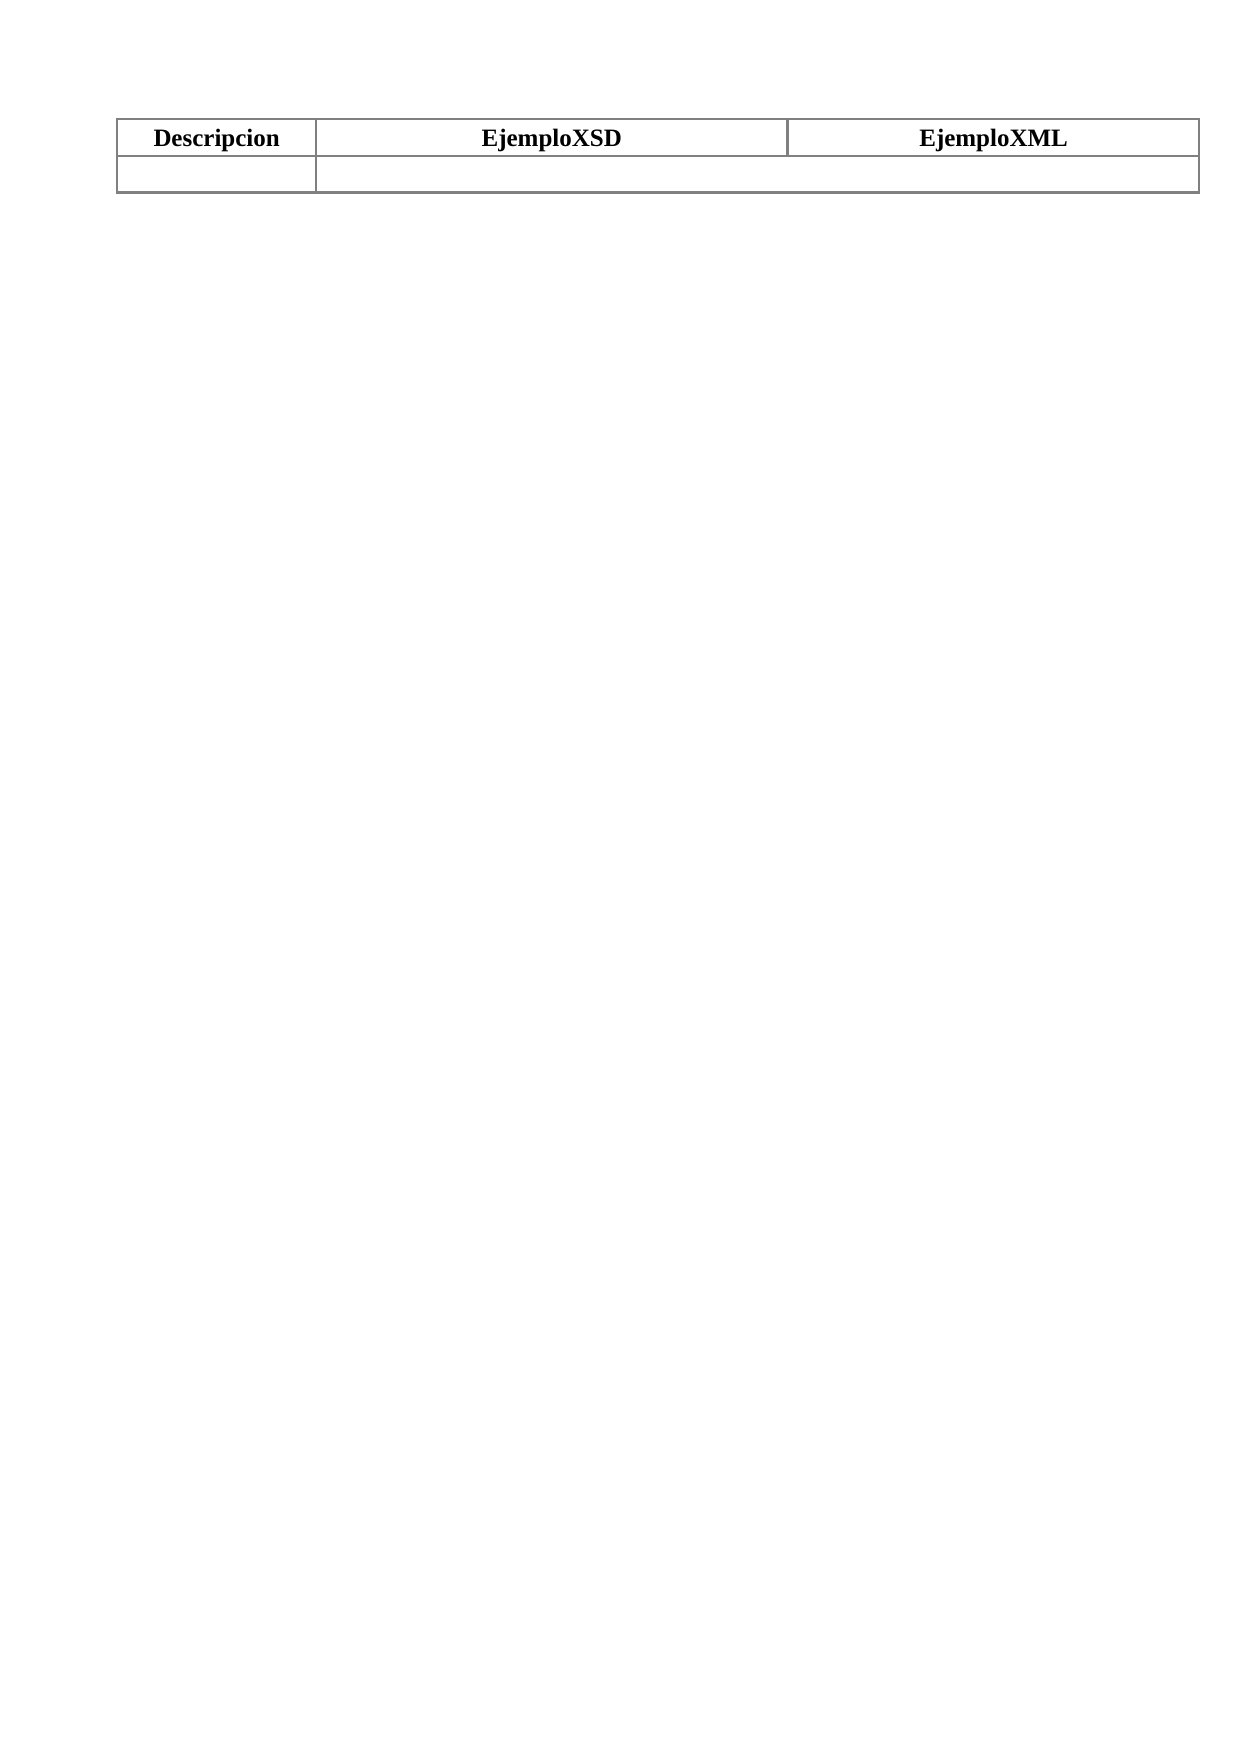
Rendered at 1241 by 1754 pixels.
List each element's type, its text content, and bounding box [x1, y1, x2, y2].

table_header EjemploXSD [317, 120, 786, 155]
table_header Descripcion [118, 120, 315, 155]
table_cell [317, 157, 1198, 191]
table_cell [118, 157, 315, 191]
table_header EjemploXML [789, 120, 1198, 155]
